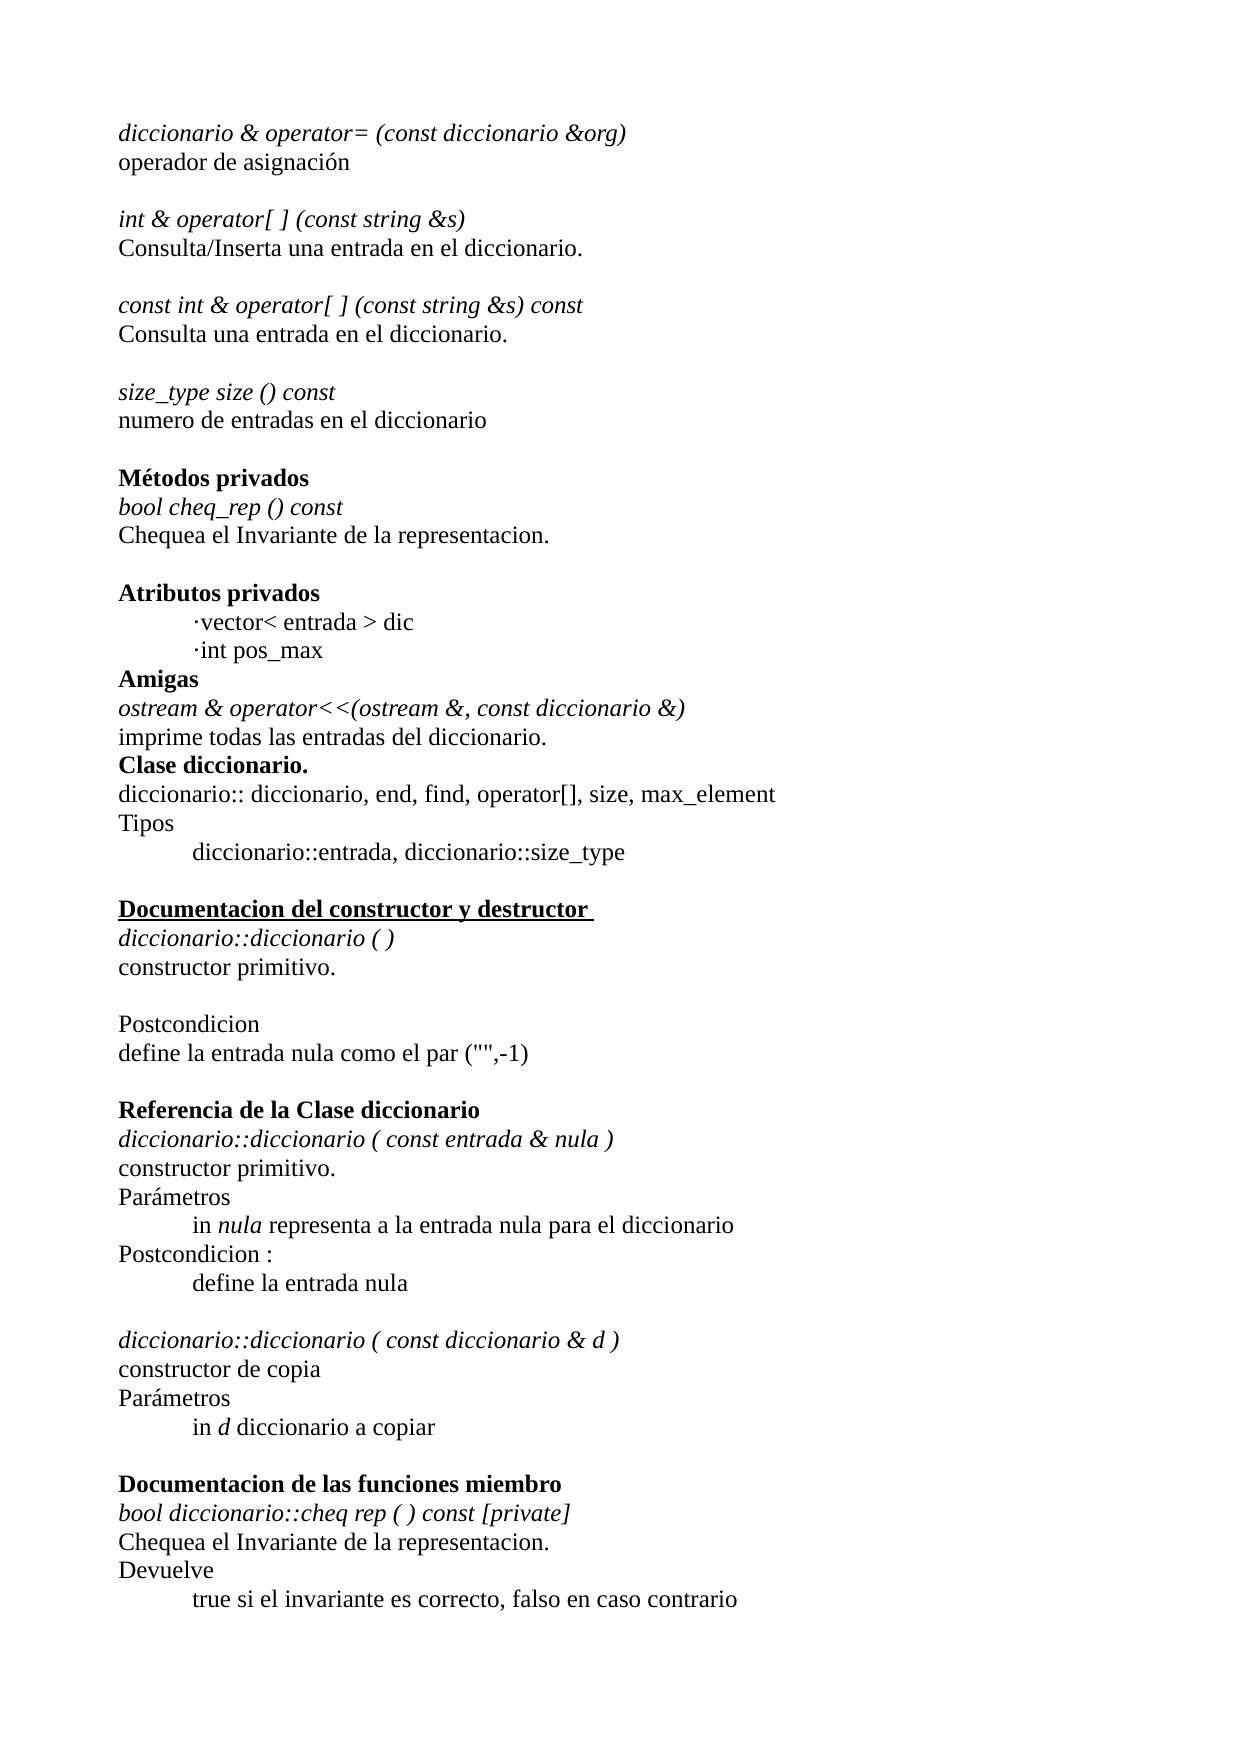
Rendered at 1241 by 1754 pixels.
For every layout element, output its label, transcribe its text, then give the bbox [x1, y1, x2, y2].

text Tipos [118, 808, 1122, 837]
text Chequea el Invariante de la representacion. [118, 521, 1122, 549]
text Documentacion de las funciones miembro [118, 1469, 1122, 1498]
text Devuelve [118, 1556, 1122, 1584]
text Consulta/Inserta una entrada en el diccionario. [118, 233, 1122, 262]
text Parámetros [118, 1182, 1122, 1211]
text Atributos privados [118, 578, 1122, 607]
text ostream & operator<<(ostream &, const diccionario &) [118, 693, 1122, 722]
text imprime todas las entradas del diccionario. [118, 722, 1122, 751]
text Postcondicion : [118, 1239, 1122, 1268]
text Referencia de la Clase diccionario [118, 1096, 1122, 1124]
text in nula representa a la entrada nula para el diccionario [118, 1211, 1122, 1239]
text Métodos privados [118, 463, 1122, 492]
text size_type size () const [118, 377, 1122, 406]
text Postcondicion [118, 1009, 1122, 1038]
text Documentacion del constructor y destructor [118, 894, 1122, 923]
text constructor primitivo. [118, 952, 1122, 981]
text numero de entradas en el diccionario [118, 406, 1122, 434]
text int & operator[ ] (const string &s) [118, 204, 1122, 233]
text ·vector< entrada > dic [118, 607, 1122, 636]
text define la entrada nula [118, 1268, 1122, 1297]
text const int & operator[ ] (const string &s) const [118, 291, 1122, 319]
text diccionario::entrada, diccionario::size_type [118, 837, 1122, 866]
text Amigas [118, 664, 1122, 693]
text bool diccionario::cheq rep ( ) const [private] [118, 1498, 1122, 1527]
text diccionario::diccionario ( ) [118, 923, 1122, 952]
text diccionario::diccionario ( const diccionario & d ) [118, 1326, 1122, 1354]
text bool cheq_rep () const [118, 492, 1122, 521]
text Consulta una entrada en el diccionario. [118, 319, 1122, 348]
text Clase diccionario. [118, 751, 1122, 779]
text diccionario & operator= (const diccionario &org) [118, 118, 1122, 147]
text define la entrada nula como el par ("",-1) [118, 1038, 1122, 1067]
text constructor de copia [118, 1354, 1122, 1383]
text ·int pos_max [118, 636, 1122, 664]
text true si el invariante es correcto, falso en caso contrario [118, 1584, 1122, 1613]
text diccionario::diccionario ( const entrada & nula ) [118, 1124, 1122, 1153]
text in d diccionario a copiar [118, 1412, 1122, 1441]
text Chequea el Invariante de la representacion. [118, 1527, 1122, 1556]
text Parámetros [118, 1383, 1122, 1412]
text diccionario:: diccionario, end, find, operator[], size, max_element [118, 779, 1122, 808]
text operador de asignación [118, 147, 1122, 176]
text constructor primitivo. [118, 1153, 1122, 1182]
